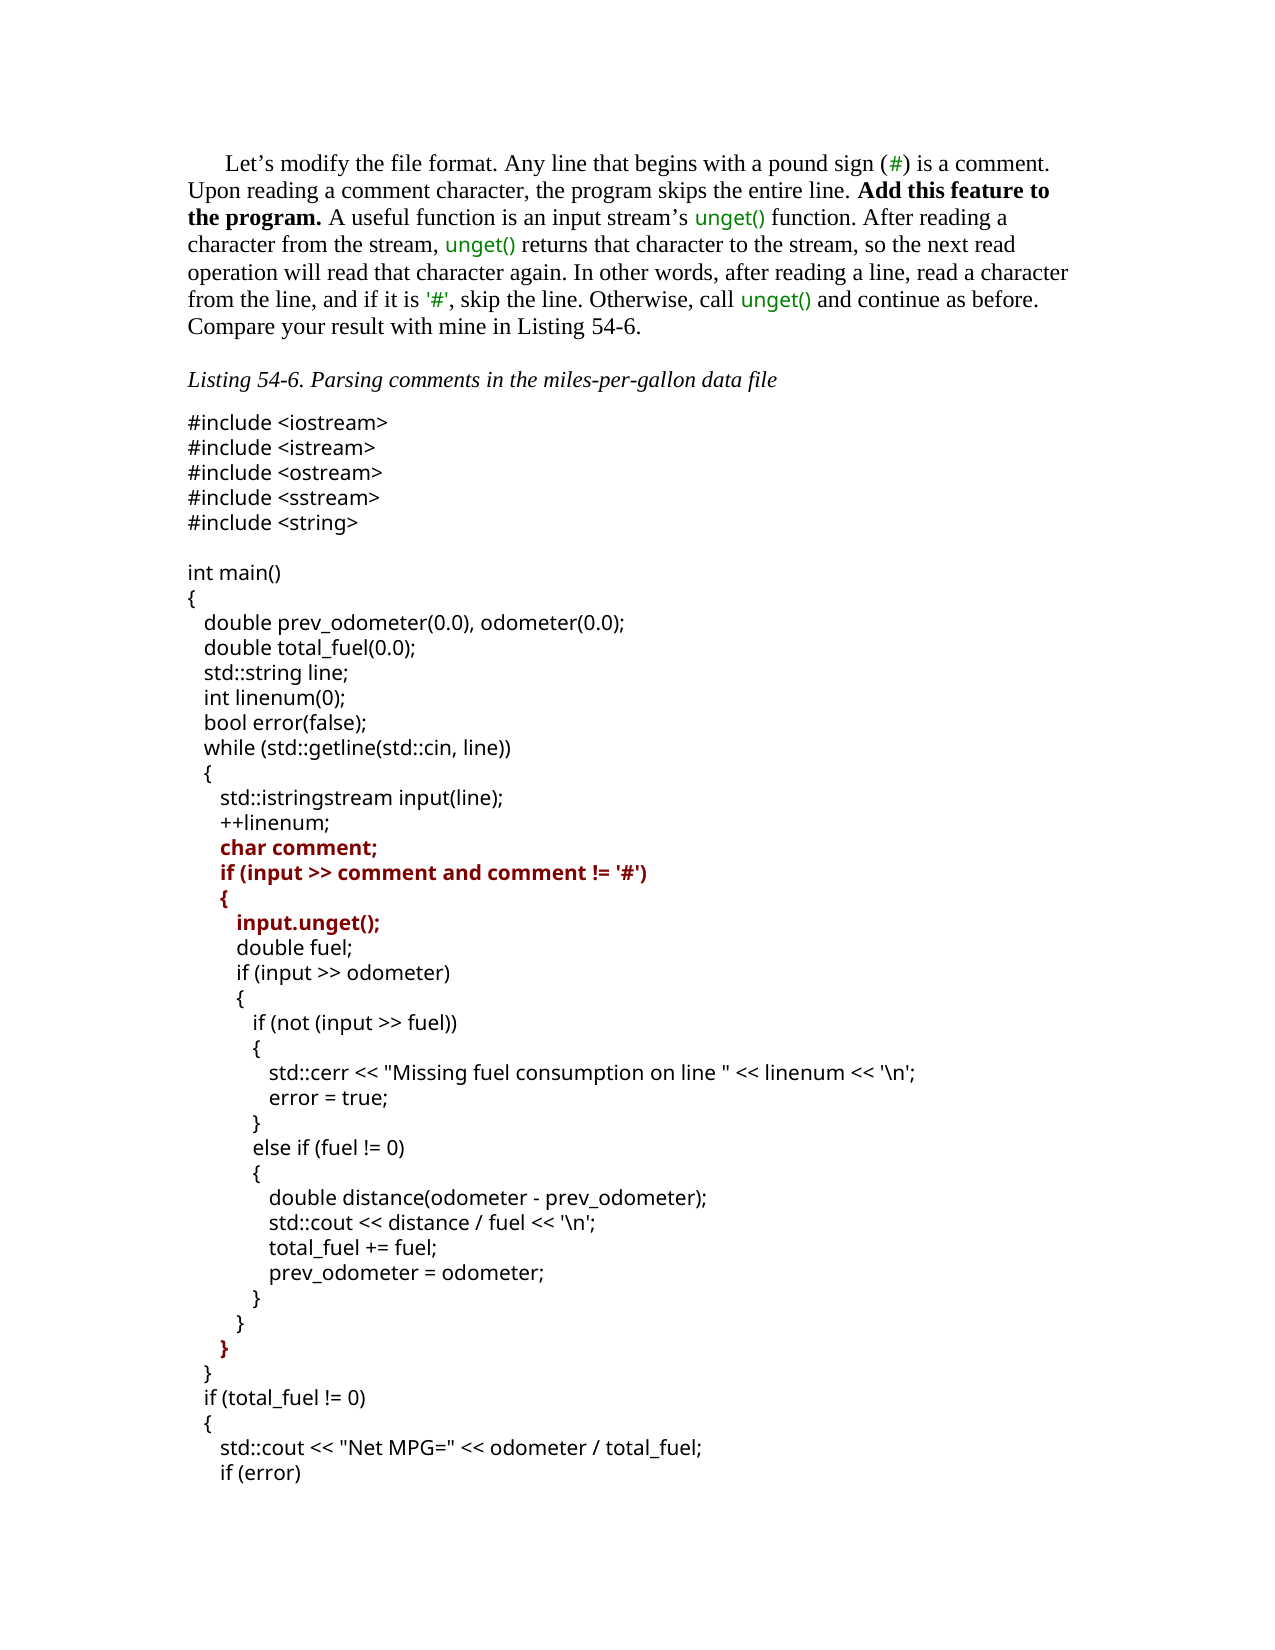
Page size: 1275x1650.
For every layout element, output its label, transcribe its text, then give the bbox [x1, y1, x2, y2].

text } [187, 1285, 1072, 1310]
text if (error) [187, 1460, 1072, 1485]
text { [187, 1410, 1072, 1435]
text std::istringstream input(line); [187, 785, 1072, 810]
text } [187, 1360, 1072, 1385]
text ++linenum; [187, 810, 1072, 835]
text int main() [187, 560, 1072, 585]
text error = true; [187, 1085, 1072, 1110]
text { [187, 985, 1072, 1010]
text std::string line; [187, 660, 1072, 685]
text total_fuel += fuel; [187, 1235, 1072, 1260]
text bool error(false); [187, 710, 1072, 735]
text char comment; [187, 835, 1072, 860]
text { [187, 1160, 1072, 1185]
text double distance(odometer - prev_odometer); [187, 1185, 1072, 1210]
text if (total_fuel != 0) [187, 1385, 1072, 1410]
text { [187, 585, 1072, 610]
text prev_odometer = odometer; [187, 1260, 1072, 1285]
text #include <sstream> [187, 485, 1072, 510]
text { [187, 760, 1072, 785]
text } [187, 1335, 1072, 1360]
text std::cout << "Net MPG=" << odometer / total_fuel; [187, 1435, 1072, 1460]
text } [187, 1310, 1072, 1335]
text #include <string> [187, 510, 1072, 535]
text double total_fuel(0.0); [187, 635, 1072, 660]
text Listing 54-6. Parsing comments in the miles-per-gallon data file [187, 364, 1087, 394]
text if (not (input >> fuel)) [187, 1010, 1072, 1035]
text { [187, 885, 1072, 910]
text if (input >> odometer) [187, 960, 1072, 985]
text std::cout << distance / fuel << '\n'; [187, 1210, 1072, 1235]
text Let’s modify the file format. Any line that begins with a pound sign (#) is a comment. Upon reading a comment character, the program skips the entire line. Add this feature to the program. A useful function is an input stream’s unget() function. After reading a character from the stream, unget() returns that character to the stream, so the next read operation will read that character again. In other words, after reading a line, read a character from the line, and if it is '#', skip the line. Otherwise, call unget() and continue as before. Compare your result with mine in Listing 54-6. [187, 150, 1087, 339]
text double prev_odometer(0.0), odometer(0.0); [187, 610, 1072, 635]
text { [187, 1035, 1072, 1060]
text #include <ostream> [187, 460, 1072, 485]
text std::cerr << "Missing fuel consumption on line " << linenum << '\n'; [187, 1060, 1072, 1085]
text int linenum(0); [187, 685, 1072, 710]
text } else if (fuel != 0) [187, 1110, 1072, 1160]
text while (std::getline(std::cin, line)) [187, 735, 1072, 760]
text #include <istream> [187, 435, 1072, 460]
text input.unget(); [187, 910, 1072, 935]
text if (input >> comment and comment != '#') [187, 860, 1072, 885]
text double fuel; [187, 935, 1072, 960]
text #include <iostream> [187, 410, 1072, 435]
